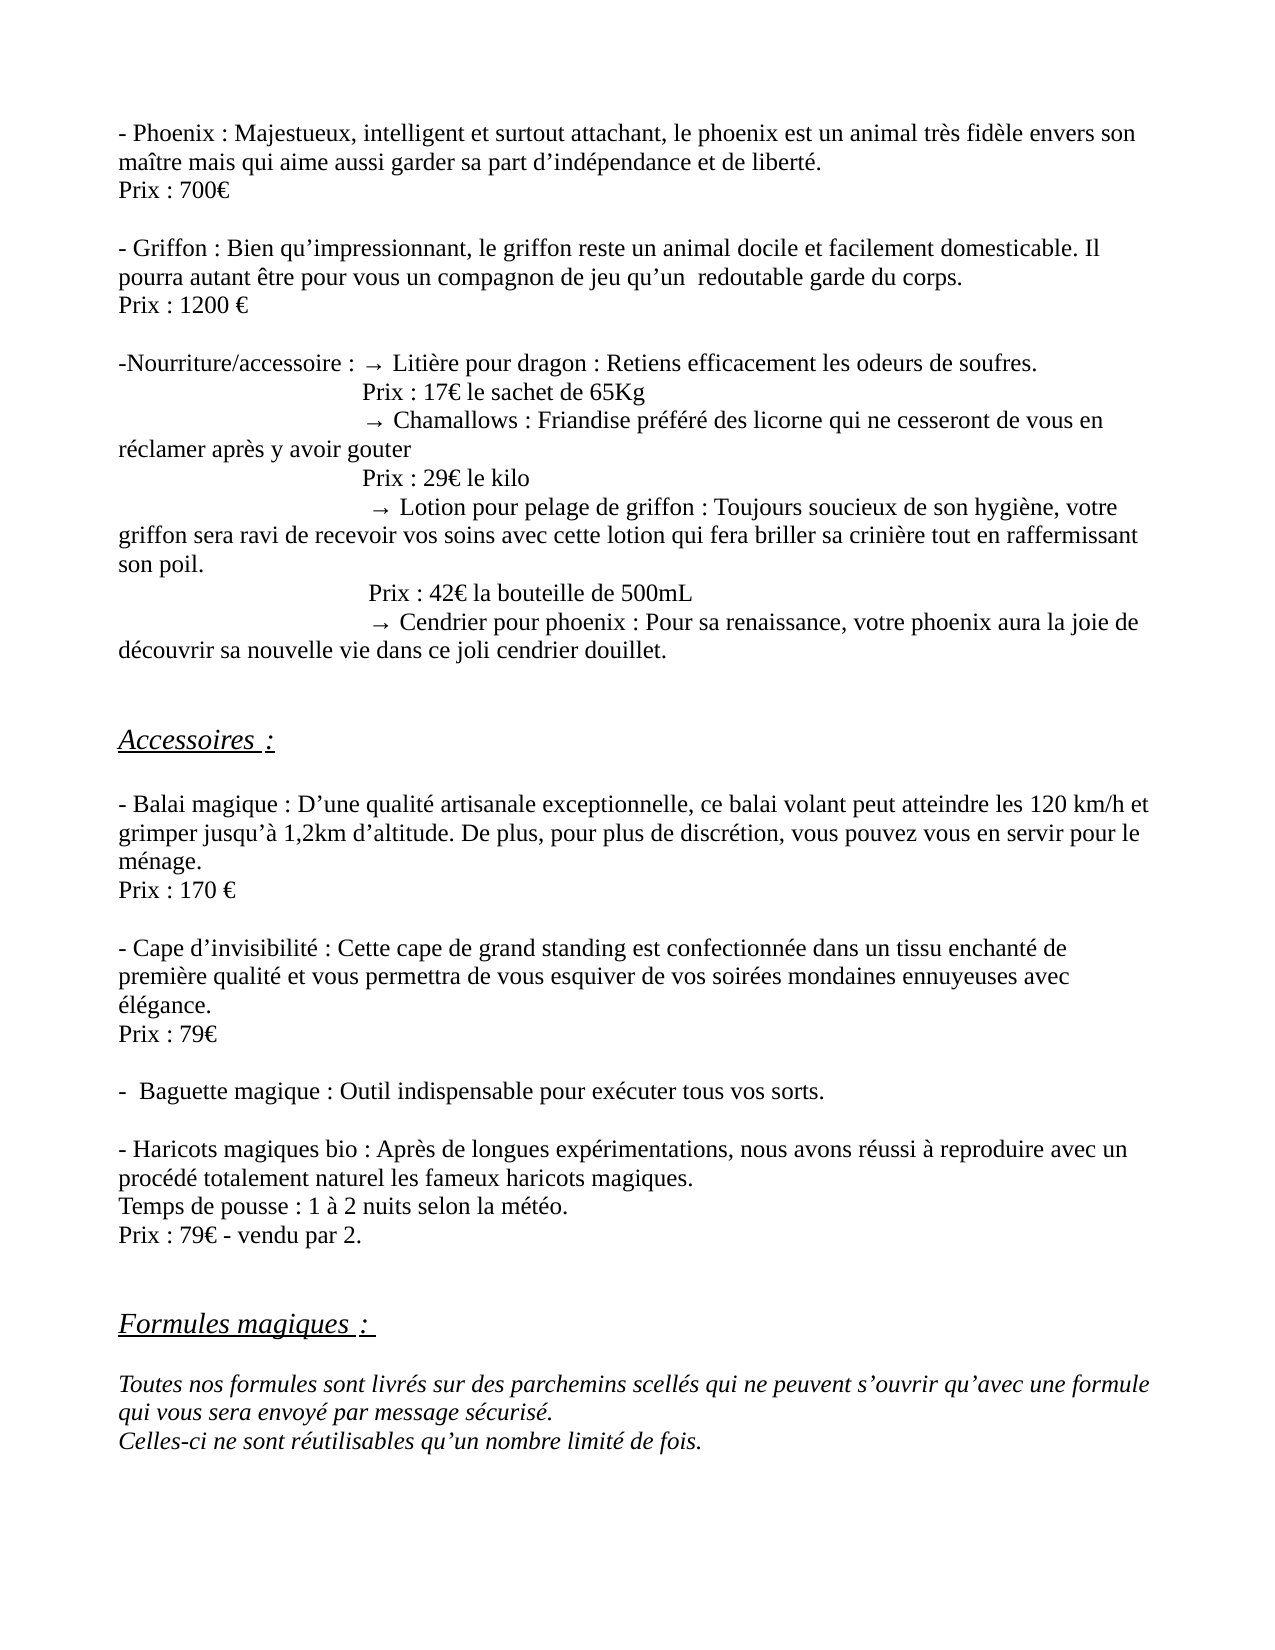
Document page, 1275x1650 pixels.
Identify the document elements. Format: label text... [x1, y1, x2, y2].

text - Cape d’invisibilité : Cette cape de grand standing est confectionnée dans un tissu enchanté de première qualité et vous permettra de vous esquiver de vos soirées mondaines ennuyeuses avec élégance. [118, 933, 1157, 1019]
text Prix : 170 € [118, 875, 1157, 904]
text -Nourriture/accessoire : → Litière pour dragon : Retiens efficacement les odeurs de soufres. [118, 348, 1157, 377]
text Prix : 79€ [118, 1019, 1157, 1048]
text Accessoires : [118, 722, 1157, 755]
text Toutes nos formules sont livrés sur des parchemins scellés qui ne peuvent s’ouvrir qu’avec une formule qui vous sera envoyé par message sécurisé. [118, 1369, 1157, 1426]
text Formules magiques : [118, 1306, 1157, 1340]
text Prix : 700€ [118, 176, 1157, 204]
text Prix : 1200 € [118, 291, 1157, 319]
text Prix : 17€ le sachet de 65Kg [118, 377, 1157, 406]
text Prix : 29€ le kilo [118, 463, 1157, 492]
text Prix : 42€ la bouteille de 500mL [118, 578, 1157, 607]
text Temps de pousse : 1 à 2 nuits selon la météo. [118, 1191, 1157, 1220]
text - Baguette magique : Outil indispensable pour exécuter tous vos sorts. [118, 1076, 1157, 1105]
text → Cendrier pour phoenix : Pour sa renaissance, votre phoenix aura la joie de découvrir sa nouvelle vie dans ce joli cendrier douillet. [118, 607, 1157, 664]
text - Balai magique : D’une qualité artisanale exceptionnelle, ce balai volant peut atteindre les 120 km/h et grimper jusqu’à 1,2km d’altitude. De plus, pour plus de discrétion, vous pouvez vous en servir pour le ménage. [118, 789, 1157, 875]
text - Haricots magiques bio : Après de longues expérimentations, nous avons réussi à reproduire avec un procédé totalement naturel les fameux haricots magiques. [118, 1134, 1157, 1191]
text Prix : 79€ - vendu par 2. [118, 1220, 1157, 1249]
text → Lotion pour pelage de griffon : Toujours soucieux de son hygiène, votre griffon sera ravi de recevoir vos soins avec cette lotion qui fera briller sa crinière tout en raffermissant son poil. [118, 492, 1157, 578]
text - Griffon : Bien qu’impressionnant, le griffon reste un animal docile et facilement domesticable. Il pourra autant être pour vous un compagnon de jeu qu’un redoutable garde du corps. [118, 233, 1157, 291]
text → Chamallows : Friandise préféré des licorne qui ne cesseront de vous en réclamer après y avoir gouter [118, 406, 1157, 463]
text Celles-ci ne sont réutilisables qu’un nombre limité de fois. [118, 1426, 1157, 1455]
text - Phoenix : Majestueux, intelligent et surtout attachant, le phoenix est un animal très fidèle envers son maître mais qui aime aussi garder sa part d’indépendance et de liberté. [118, 118, 1157, 176]
